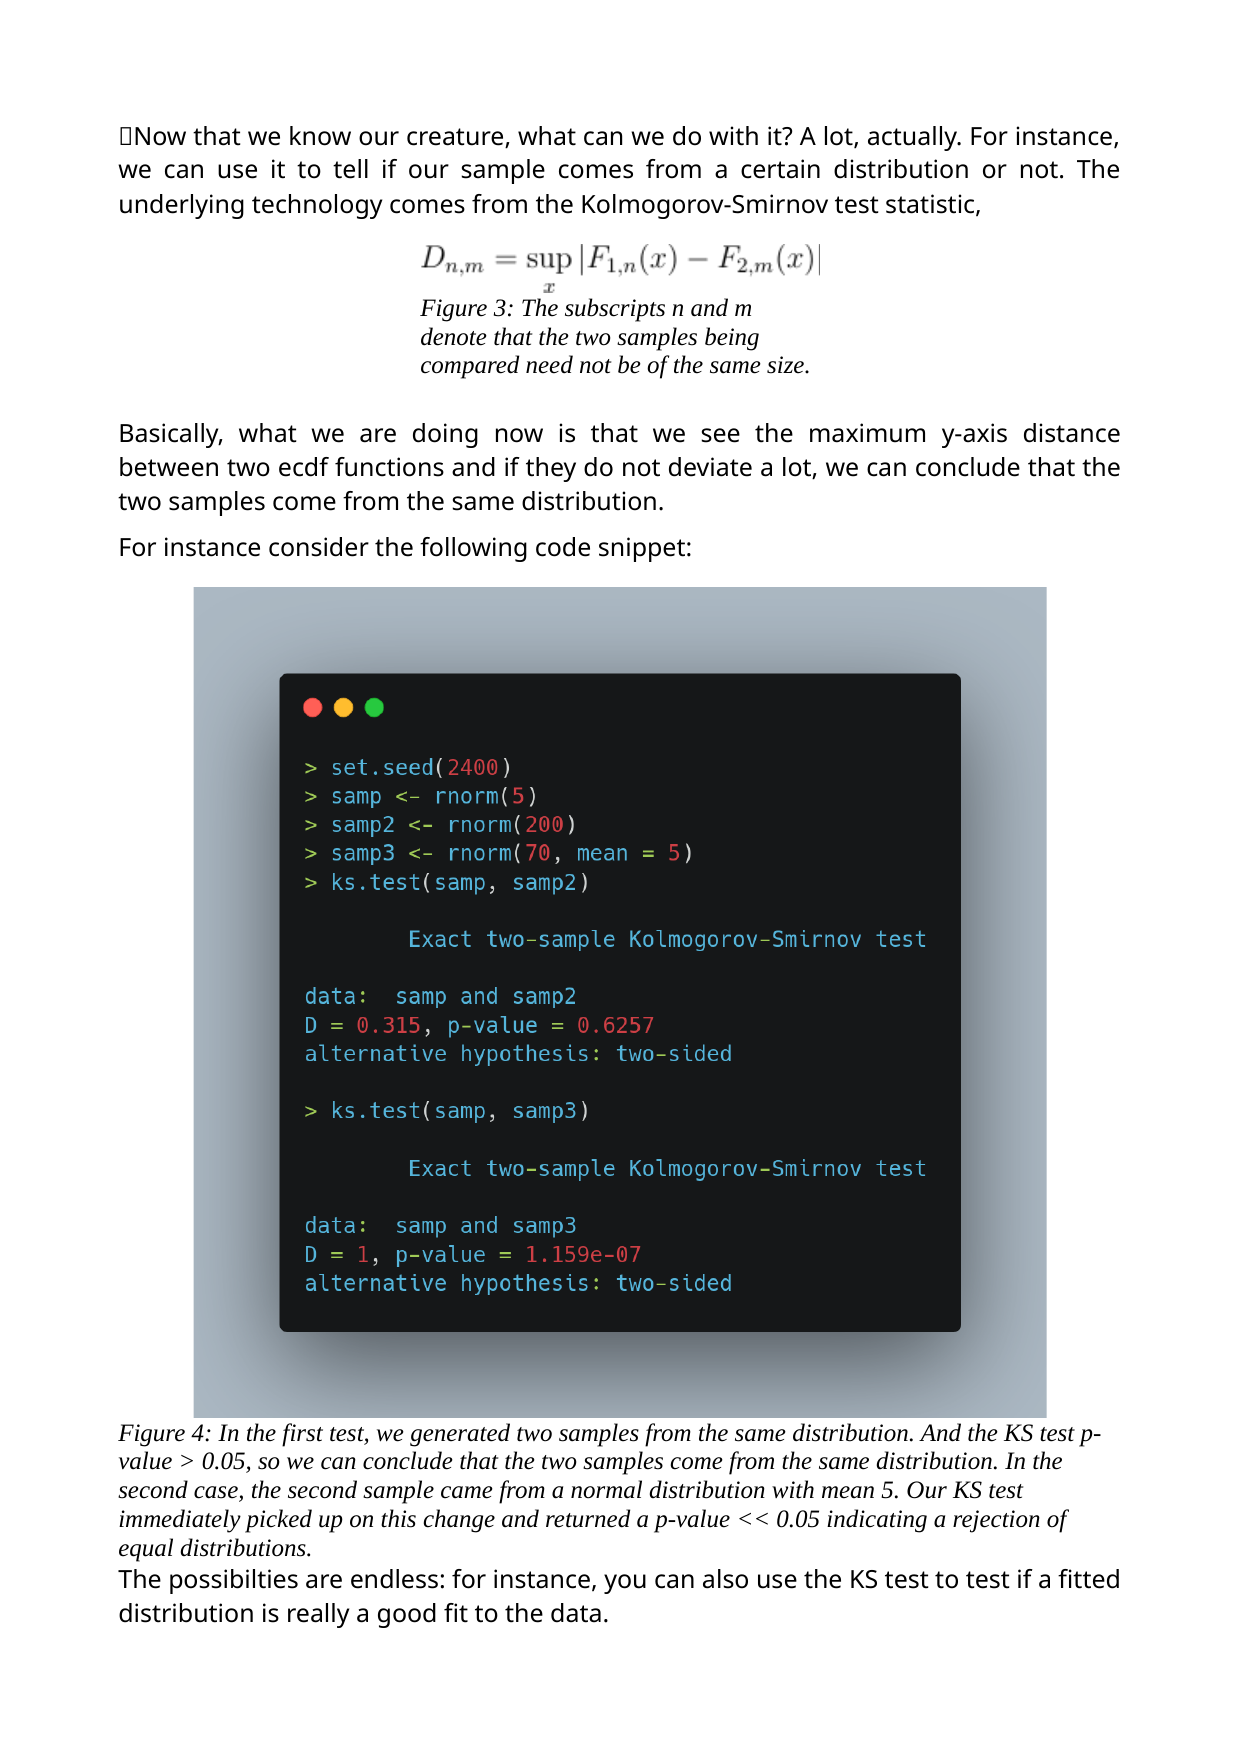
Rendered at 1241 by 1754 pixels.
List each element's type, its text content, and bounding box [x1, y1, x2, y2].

text Figure 3: The subscripts n and m denote that the two samples being compared need not be of the same size. [420, 293, 820, 379]
text The possibilties are endless: for instance, you can also use the KS test to test if a fitted distribution is really a good fit to the data. [118, 1561, 1122, 1629]
text For instance consider the following code snippet: [118, 529, 1122, 563]
text Figure 4: In the first test, we generated two samples from the same distribution. And the KS test p-value > 0.05, so we can conclude that the two samples come from the same distribution. In the second case, the second sample came from a normal distribution with mean 5. Our KS test immediately picked up on this change and returned a p-value << 0.05 indicating a rejection of equal distributions. [118, 588, 1122, 1561]
picture [420, 244, 820, 293]
text 💡Now that we know our creature, what can we do with it? A lot, actually. For instance, we can use it to tell if our sample comes from a certain distribution or not. The underlying technology comes from the Kolmogorov-Smirnov test statistic, [118, 118, 1122, 220]
text Basically, what we are doing now is that we see the maximum y-axis distance between two ecdf functions and if they do not deviate a lot, we can conclude that the two samples come from the same distribution. [118, 415, 1122, 518]
picture [193, 587, 1047, 1418]
text [118, 575, 1122, 588]
